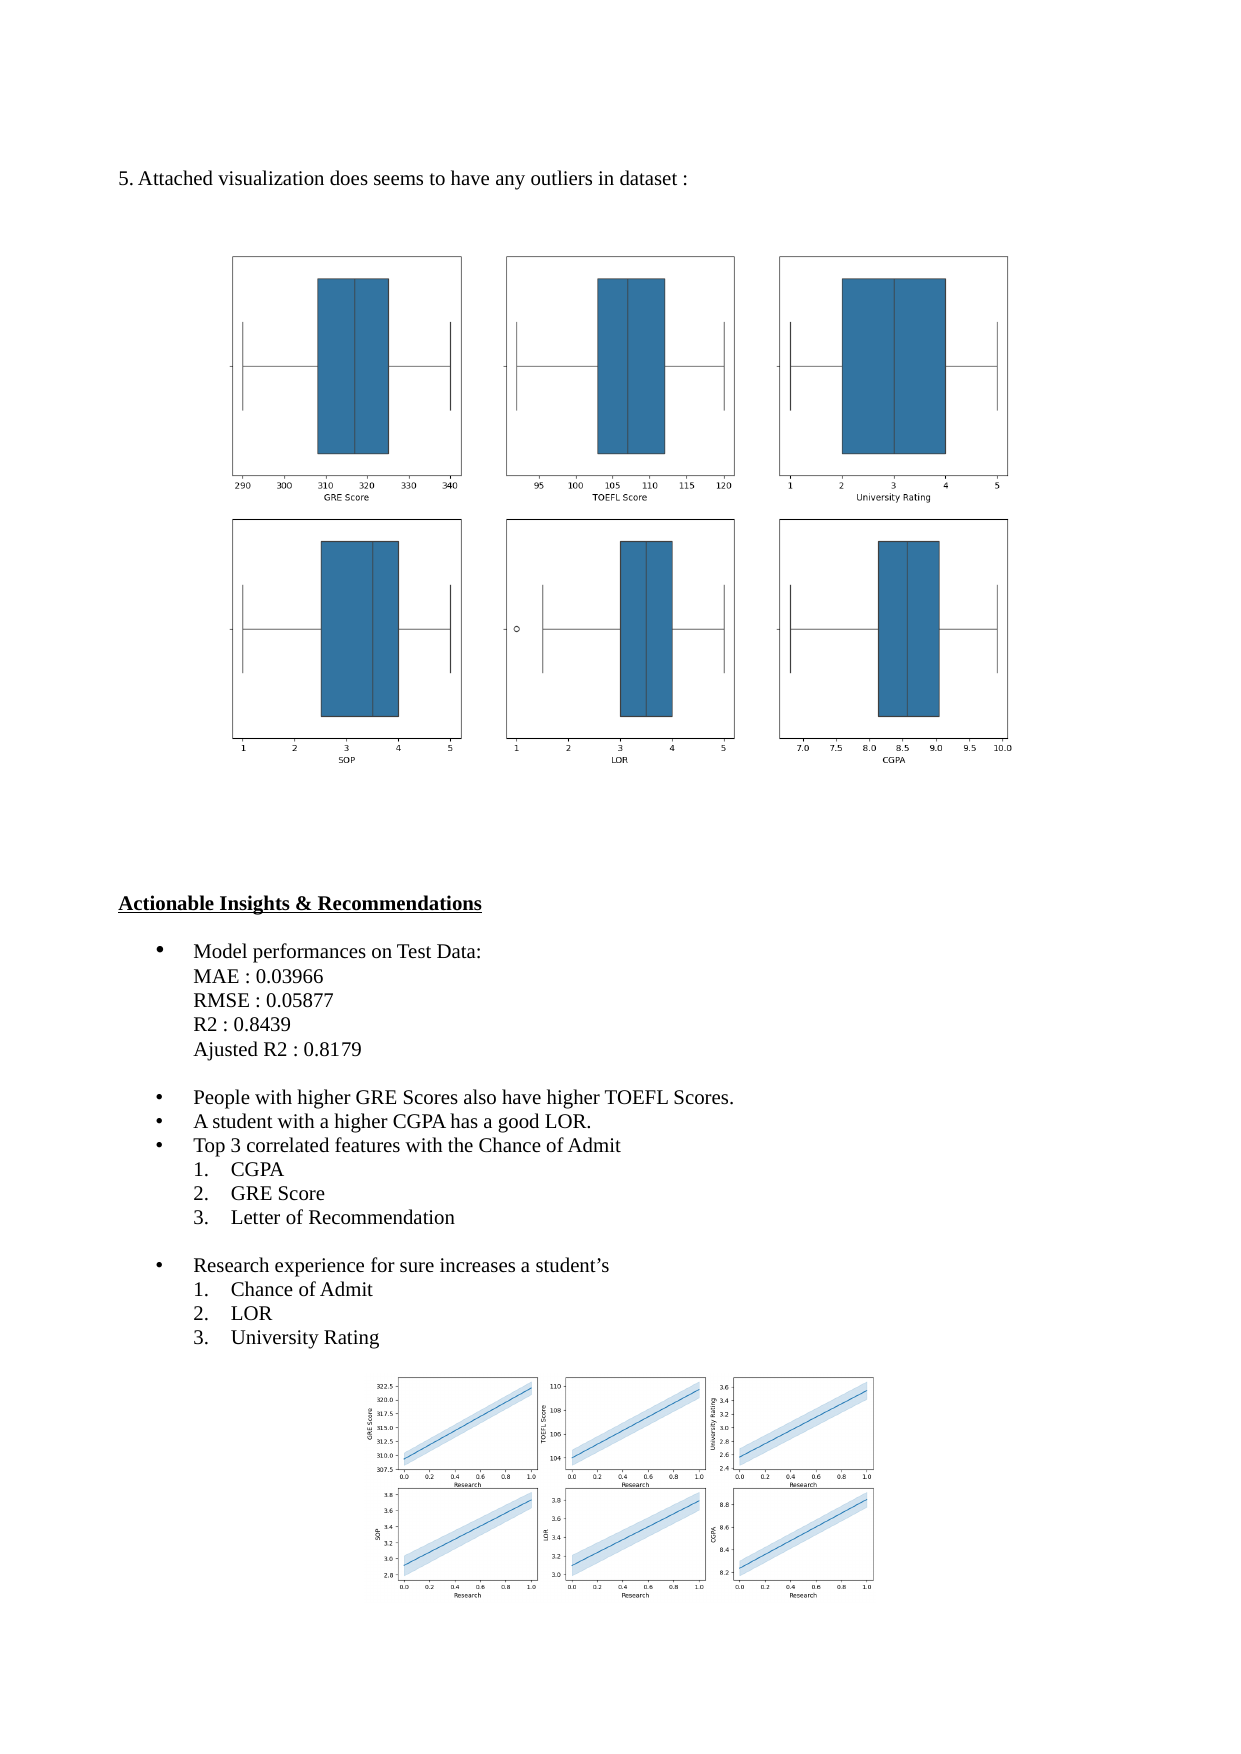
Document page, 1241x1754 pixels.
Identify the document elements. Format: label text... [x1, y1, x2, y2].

list A student with a higher CGPA has a good LOR. [156, 1109, 1122, 1133]
list Model performances on Test Data: [156, 939, 1122, 964]
picture [223, 251, 1018, 771]
list MAE : 0.03966 [156, 964, 1122, 988]
list People with higher GRE Scores also have higher TOEFL Scores. [156, 1084, 1122, 1109]
list R2 : 0.8439 [156, 1012, 1122, 1036]
list LOR [193, 1301, 1122, 1325]
list CGPA [193, 1157, 1122, 1181]
list Top 3 correlated features with the Chance of Admit [156, 1133, 1122, 1157]
text Actionable Insights & Recommendations [118, 891, 1122, 915]
list Research experience for sure increases a student’s [156, 1253, 1122, 1277]
list Ajusted R2 : 0.81 79 [156, 1036, 1122, 1061]
text 5. Attached visualization does seems to have any outliers in dataset : [118, 166, 1122, 190]
list Letter of Recommendation [193, 1205, 1122, 1229]
list Chance of Admit [193, 1277, 1122, 1301]
list University Rating [193, 1325, 1122, 1349]
picture [363, 1373, 877, 1603]
list GRE Score [193, 1181, 1122, 1205]
list RMSE : 0.05877 [156, 988, 1122, 1012]
